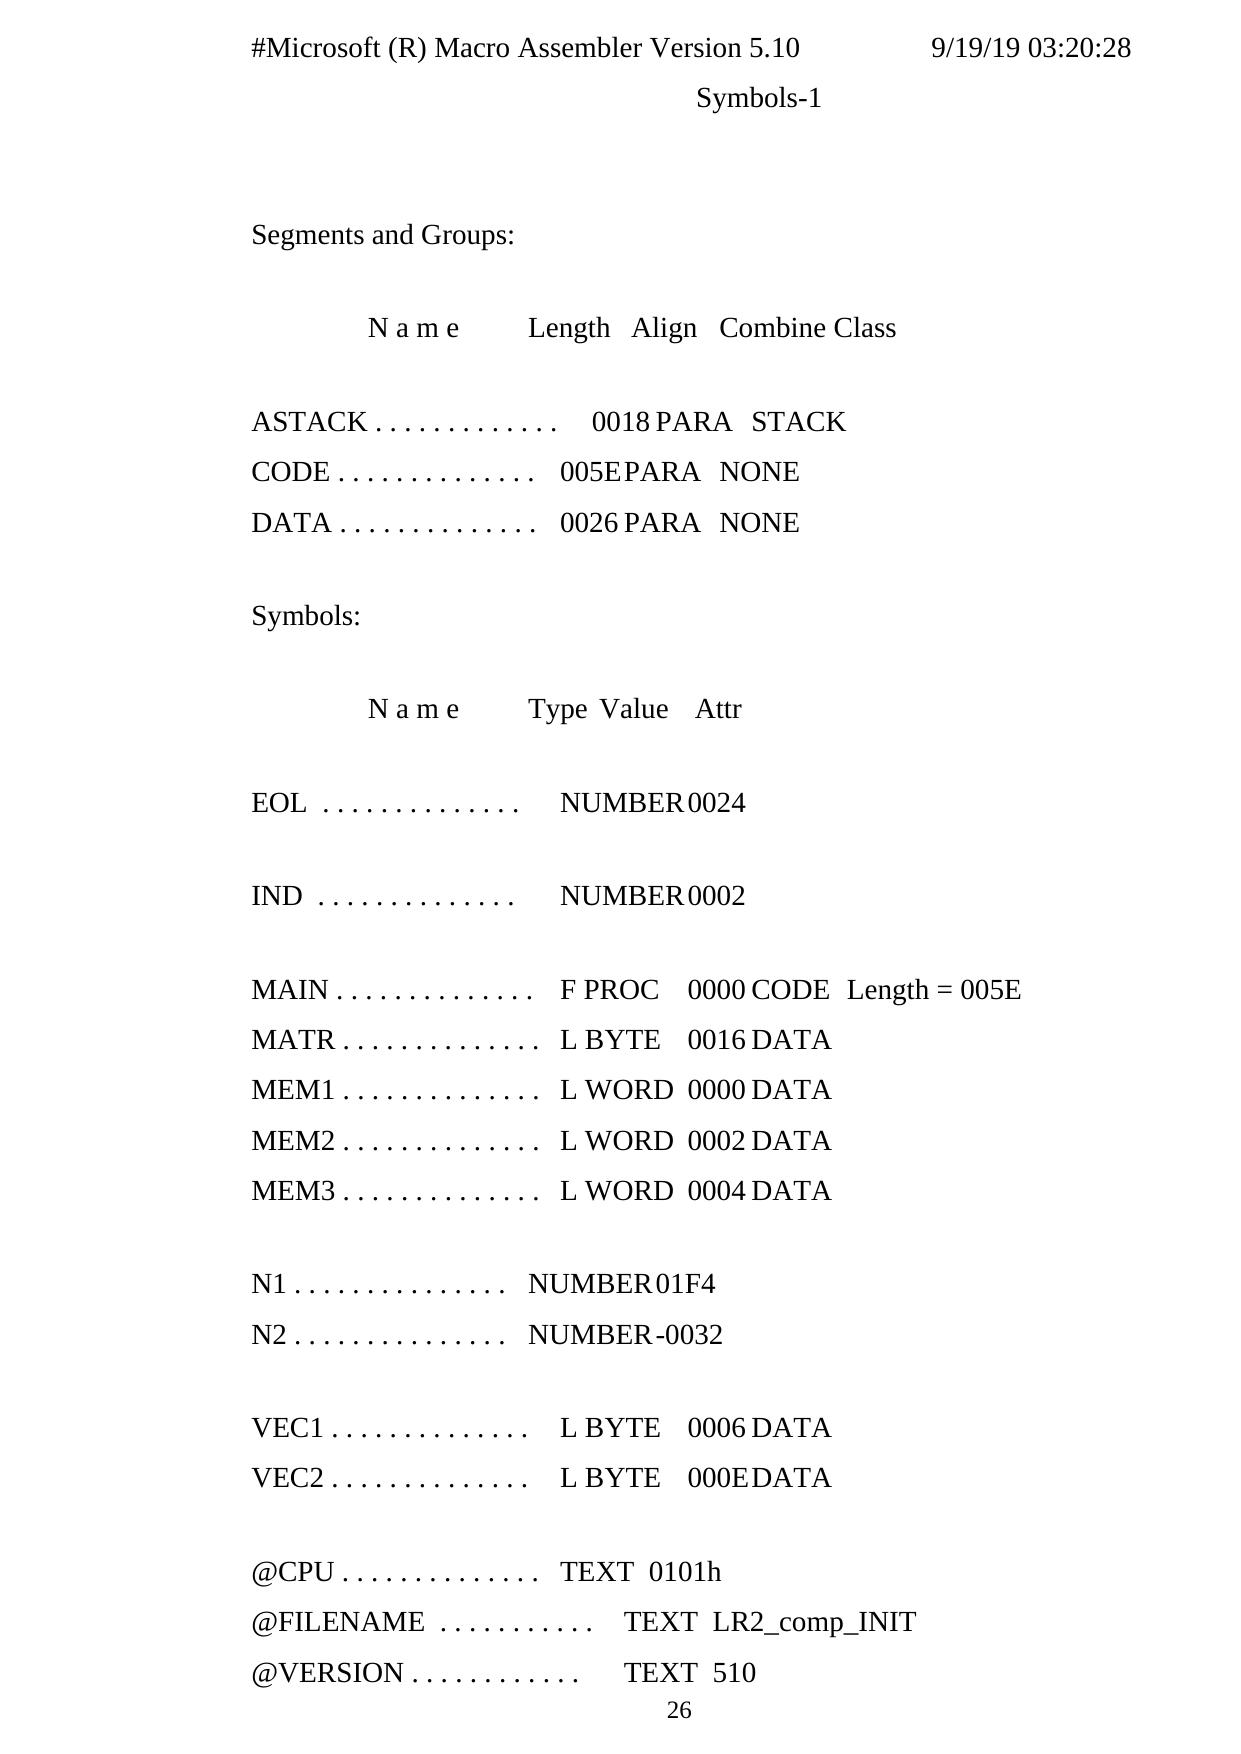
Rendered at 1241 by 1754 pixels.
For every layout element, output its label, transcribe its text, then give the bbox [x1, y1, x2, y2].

text DATA . . . . . . . . . . . . . . 0026 PARA NONE [177, 505, 1181, 538]
text ASTACK . . . . . . . . . . . . . 0018 PARA STACK [177, 404, 1181, 438]
text VEC1 . . . . . . . . . . . . . . L BYTE 0006 DATA [177, 1410, 1181, 1444]
text MATR . . . . . . . . . . . . . . L BYTE 0016 DATA [177, 1022, 1181, 1056]
text EOL . . . . . . . . . . . . . . NUMBER 0024 [177, 785, 1181, 818]
text MEM1 . . . . . . . . . . . . . . L WORD 0000 DATA [177, 1072, 1181, 1106]
text N a m e Type Value Attr [177, 692, 1181, 725]
text Segments and Groups: [177, 217, 1181, 251]
text N1 . . . . . . . . . . . . . . . NUMBER 01F4 [177, 1267, 1181, 1300]
text Symbols-1 [177, 81, 1181, 114]
text N2 . . . . . . . . . . . . . . . NUMBER -0032 [177, 1317, 1181, 1350]
text CODE . . . . . . . . . . . . . . 005E PARA NONE [177, 454, 1181, 488]
text Symbols: [177, 598, 1181, 632]
text @FILENAME . . . . . . . . . . . TEXT LR2_comp_INIT [177, 1604, 1181, 1638]
text @CPU . . . . . . . . . . . . . . TEXT 0101h [177, 1554, 1181, 1588]
text MEM3 . . . . . . . . . . . . . . L WORD 0004 DATA [177, 1173, 1181, 1207]
text IND . . . . . . . . . . . . . . NUMBER 0002 [177, 878, 1181, 912]
text MAIN . . . . . . . . . . . . . . F PROC 0000 CODE Length = 005E [177, 972, 1181, 1005]
text @VERSION . . . . . . . . . . . . TEXT 510 [177, 1655, 1181, 1688]
text #Microsoft (R) Macro Assembler Version 5.10 9/19/19 03:20:28 [177, 30, 1181, 64]
text VEC2 . . . . . . . . . . . . . . L BYTE 000E DATA [177, 1461, 1181, 1494]
text N a m e Length Align Combine Class [177, 311, 1181, 344]
text MEM2 . . . . . . . . . . . . . . L WORD 0002 DATA [177, 1123, 1181, 1156]
